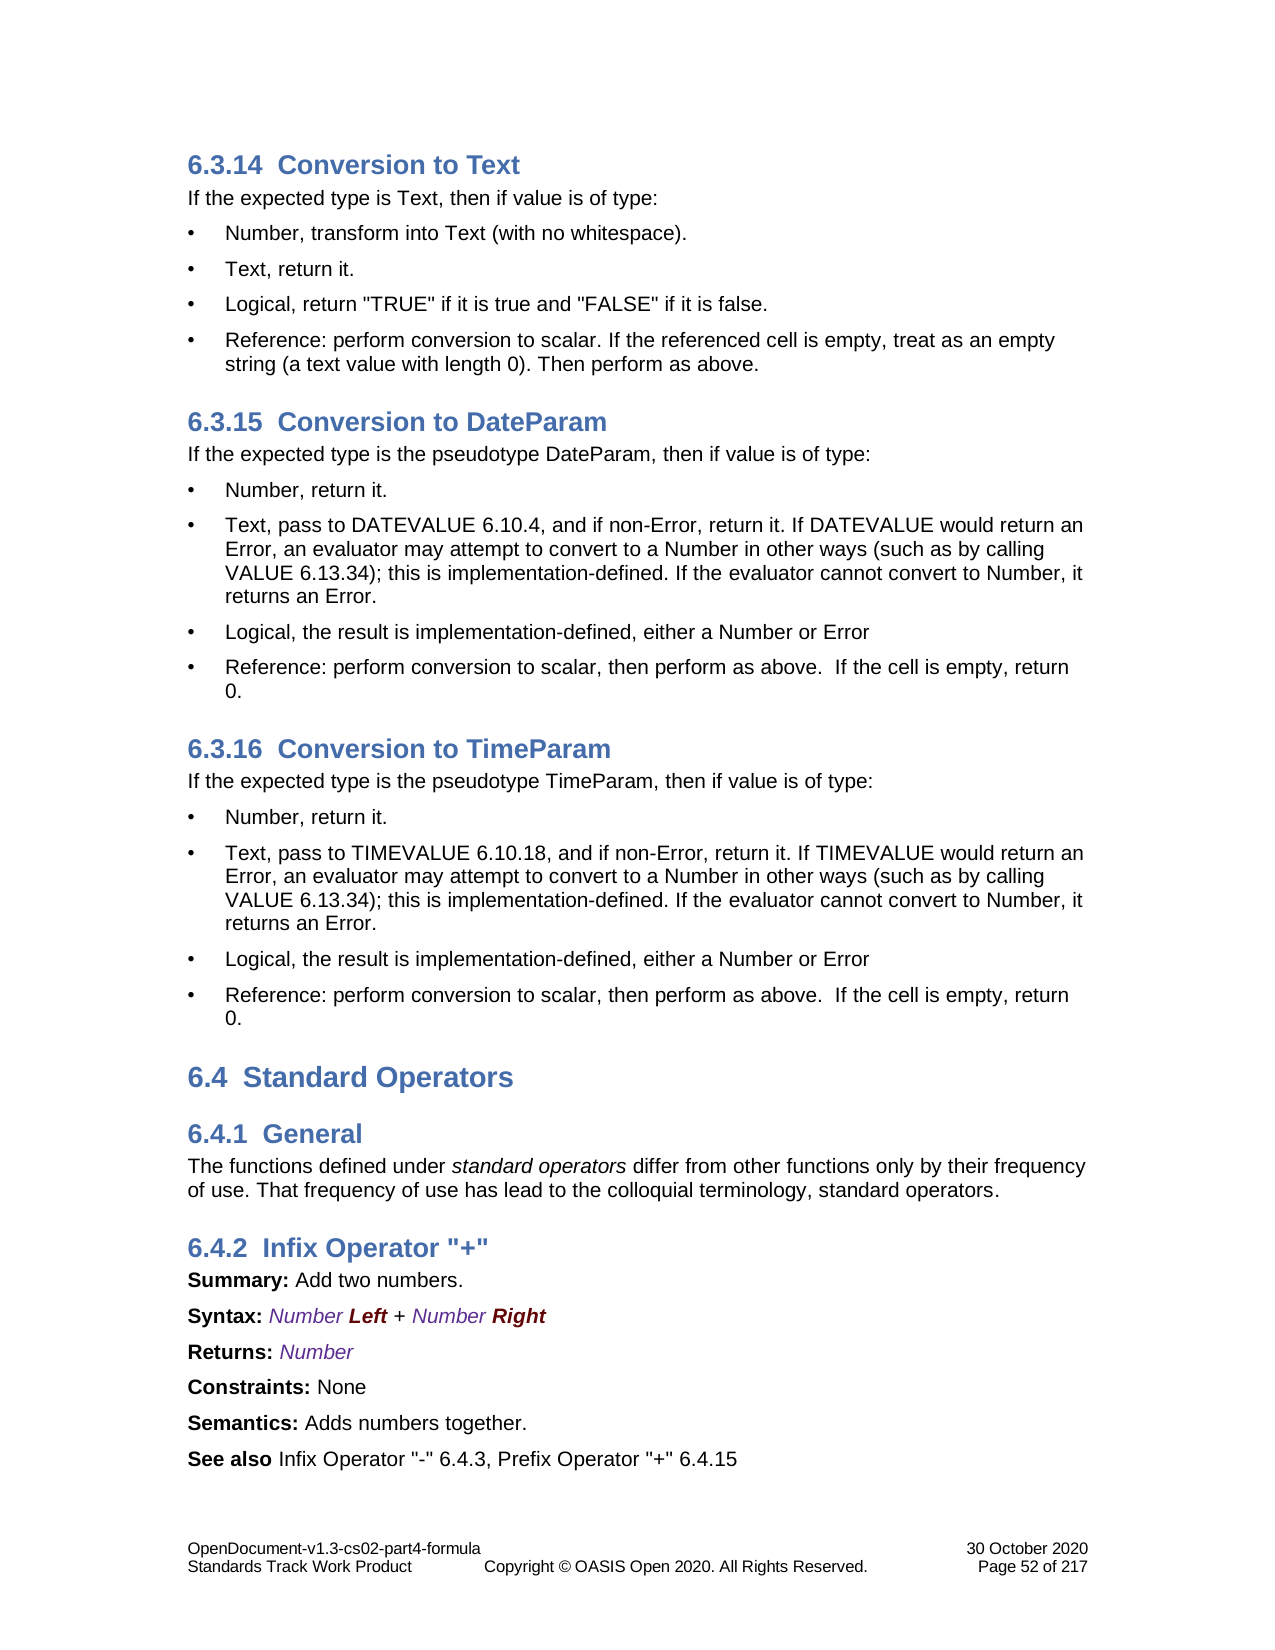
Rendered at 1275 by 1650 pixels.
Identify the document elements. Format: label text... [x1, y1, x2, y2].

list Number, return it. [187, 478, 1088, 502]
text See also Infix Operator "-" 6.4.3, Prefix Operator "+" 6.4.15 [187, 1447, 1088, 1471]
list Text, return it. [187, 257, 1088, 281]
text Returns: Number [187, 1340, 1088, 1364]
list Logical, the result is implementation-defined, either a Number or Error [187, 620, 1088, 644]
subtitle Standard Operators [187, 1061, 1088, 1094]
text Summary: Add two numbers. [187, 1269, 1088, 1292]
text Semantics: Adds numbers together. [187, 1411, 1088, 1435]
text If the expected type is the pseudotype TimeParam, then if value is of type: [187, 770, 1088, 793]
list Logical, return "TRUE" if it is true and "FALSE" if it is false. [187, 293, 1088, 316]
subtitle Conversion to Text [187, 150, 1088, 180]
list Reference: perform conversion to scalar, then perform as above. If the cell is empty, return 0. [187, 983, 1088, 1030]
subtitle Conversion to TimeParam [187, 734, 1088, 764]
subtitle Conversion to DateParam [187, 407, 1088, 437]
list Reference: perform conversion to scalar. If the referenced cell is empty, treat as an empty string (a text value with length 0). Then perform as above. [187, 328, 1088, 376]
text The functions defined under standard operators differ from other functions only by their frequency of use. That frequency of use has lead to the colloquial terminology, standard operators. [187, 1155, 1088, 1202]
text If the expected type is the pseudotype DateParam, then if value is of type: [187, 443, 1088, 466]
list Logical, the result is implementation-defined, either a Number or Error [187, 947, 1088, 971]
text If the expected type is Text, then if value is of type: [187, 186, 1088, 209]
list Text, pass to TIMEVALUE 6.10.18, and if non-Error, return it. If TIMEVALUE would return an Error, an evaluator may attempt to convert to a Number in other ways (such as by calling VALUE 6.13.34); this is implementation-defined. If the evaluator cannot convert to Number, it returns an Error. [187, 841, 1088, 935]
list Reference: perform conversion to scalar, then perform as above. If the cell is empty, return 0. [187, 656, 1088, 703]
subtitle General [187, 1119, 1088, 1149]
text Syntax: Number Left + Number Right [187, 1304, 1088, 1328]
list Text, pass to DATEVALUE 6.10.4, and if non-Error, return it. If DATEVALUE would return an Error, an evaluator may attempt to convert to a Number in other ways (such as by calling VALUE 6.13.34); this is implementation-defined. If the evaluator cannot convert to Number, it returns an Error. [187, 514, 1088, 608]
subtitle Infix Operator "+" [187, 1233, 1088, 1263]
list Number, return it. [187, 806, 1088, 829]
text Constraints: None [187, 1376, 1088, 1399]
list Number, transform into Text (with no whitespace). [187, 222, 1088, 245]
